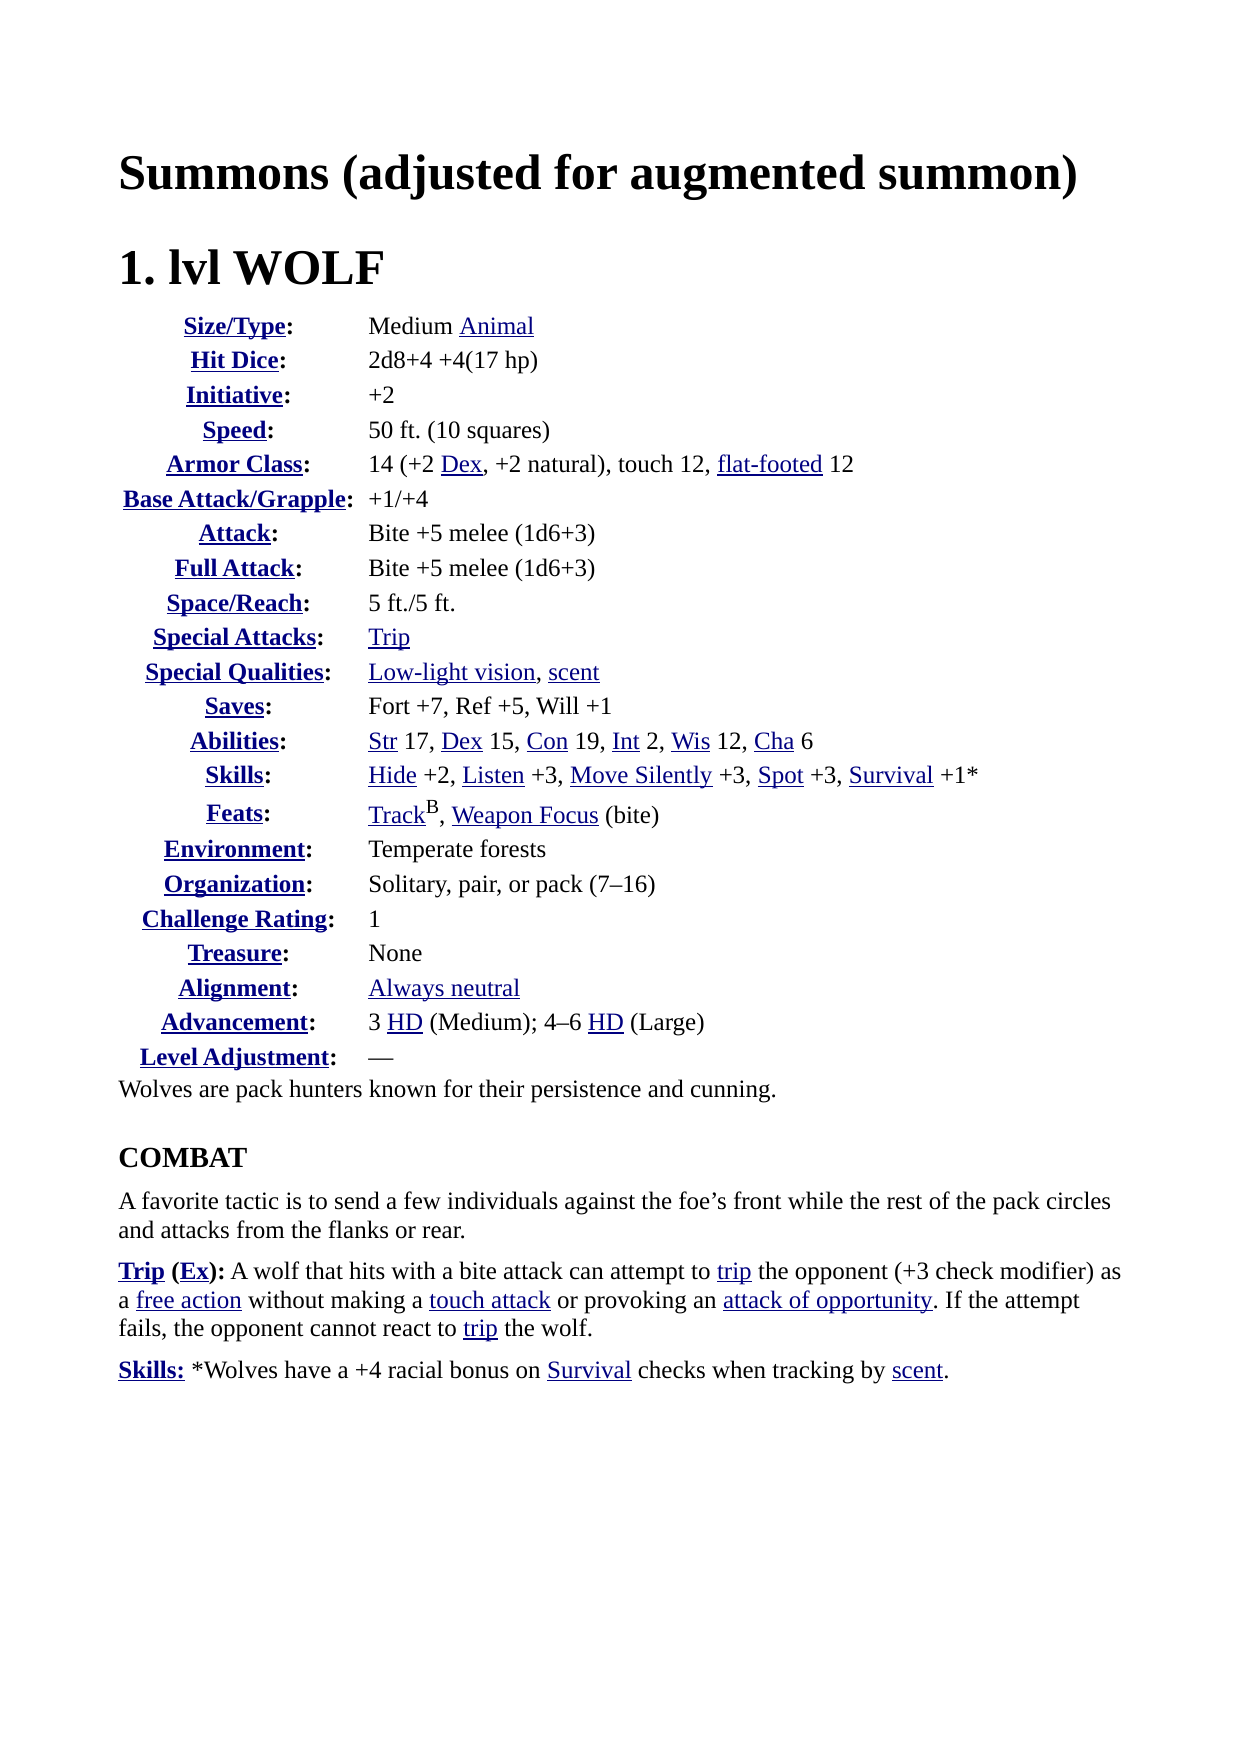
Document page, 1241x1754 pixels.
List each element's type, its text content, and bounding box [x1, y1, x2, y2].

table_cell 14 (+2 Dex, +2 natural), touch 12, flat-footed 12 [365, 446, 990, 481]
table_cell Hit Dice: [118, 343, 365, 377]
table_cell Armor Class: [118, 446, 365, 481]
table_cell Level Adjustment: [118, 1039, 365, 1074]
table_cell Saves: [118, 689, 365, 723]
table_cell Bite +5 melee (1d6+3) [365, 516, 990, 550]
table_cell Space/Reach: [118, 585, 365, 619]
table_cell 1 [365, 901, 990, 935]
table_cell Base Attack/Grapple: [118, 481, 365, 516]
table_cell Feats: [118, 792, 365, 832]
subtitle 1. lvl WOLF [118, 238, 1122, 296]
table_cell Special Attacks: [118, 619, 365, 654]
table_cell Low-light vision, scent [365, 654, 990, 688]
table_cell Fort +7, Ref +5, Will +1 [365, 689, 990, 723]
text Wolves are pack hunters known for their persistence and cunning. [118, 1074, 1122, 1102]
table_cell Organization: [118, 866, 365, 901]
table_cell Attack: [118, 516, 365, 550]
table_cell Hide +2, Listen +3, Move Silently +3, Spot +3, Survival +1* [365, 758, 990, 792]
table_cell +2 [365, 377, 990, 412]
table_cell Speed: [118, 412, 365, 446]
table_cell Trip [365, 619, 990, 654]
table_cell +1/+4 [365, 481, 990, 516]
table_cell Abilities: [118, 723, 365, 758]
table_cell Temperate forests [365, 832, 990, 866]
text Trip (Ex): A wolf that hits with a bite attack can attempt to trip the opponent (+3 check modifier) as a free action without making a touch attack or provoking an attack of opportunity. If the attempt fails, the opponent cannot react to trip the wolf. [118, 1256, 1122, 1342]
table_cell Solitary, pair, or pack (7–16) [365, 866, 990, 901]
subtitle COMBAT [118, 1140, 1122, 1173]
table_cell Initiative: [118, 377, 365, 412]
table_cell TrackB, Weapon Focus (bite) [365, 792, 990, 832]
table_cell Special Qualities: [118, 654, 365, 688]
text A favorite tactic is to send a few individuals against the foe’s front while the rest of the pack circles and attacks from the flanks or rear. [118, 1186, 1122, 1243]
table_cell — [365, 1039, 990, 1074]
table_cell Environment: [118, 832, 365, 866]
table_cell None [365, 935, 990, 970]
table_cell Challenge Rating: [118, 901, 365, 935]
table_cell Full Attack: [118, 550, 365, 585]
table_cell Bite +5 melee (1d6+3) [365, 550, 990, 585]
text Skills: *Wolves have a +4 racial bonus on Survival checks when tracking by scent. [118, 1355, 1122, 1383]
table_cell Treasure: [118, 935, 365, 970]
table_cell Skills: [118, 758, 365, 792]
table_cell 2d8+4 +4(17 hp) [365, 343, 990, 377]
table_cell 50 ft. (10 squares) [365, 412, 990, 446]
table_header Size/Type: [118, 308, 365, 343]
table_cell Alignment: [118, 970, 365, 1004]
table_cell 5 ft./5 ft. [365, 585, 990, 619]
table_cell Advancement: [118, 1005, 365, 1039]
table_header Medium Animal [365, 308, 990, 343]
table_cell Str 17, Dex 15, Con 19, Int 2, Wis 12, Cha 6 [365, 723, 990, 758]
subtitle Summons (adjusted for augmented summon) [118, 143, 1122, 201]
table_cell 3 HD (Medium); 4–6 HD (Large) [365, 1005, 990, 1039]
table_cell Always neutral [365, 970, 990, 1004]
